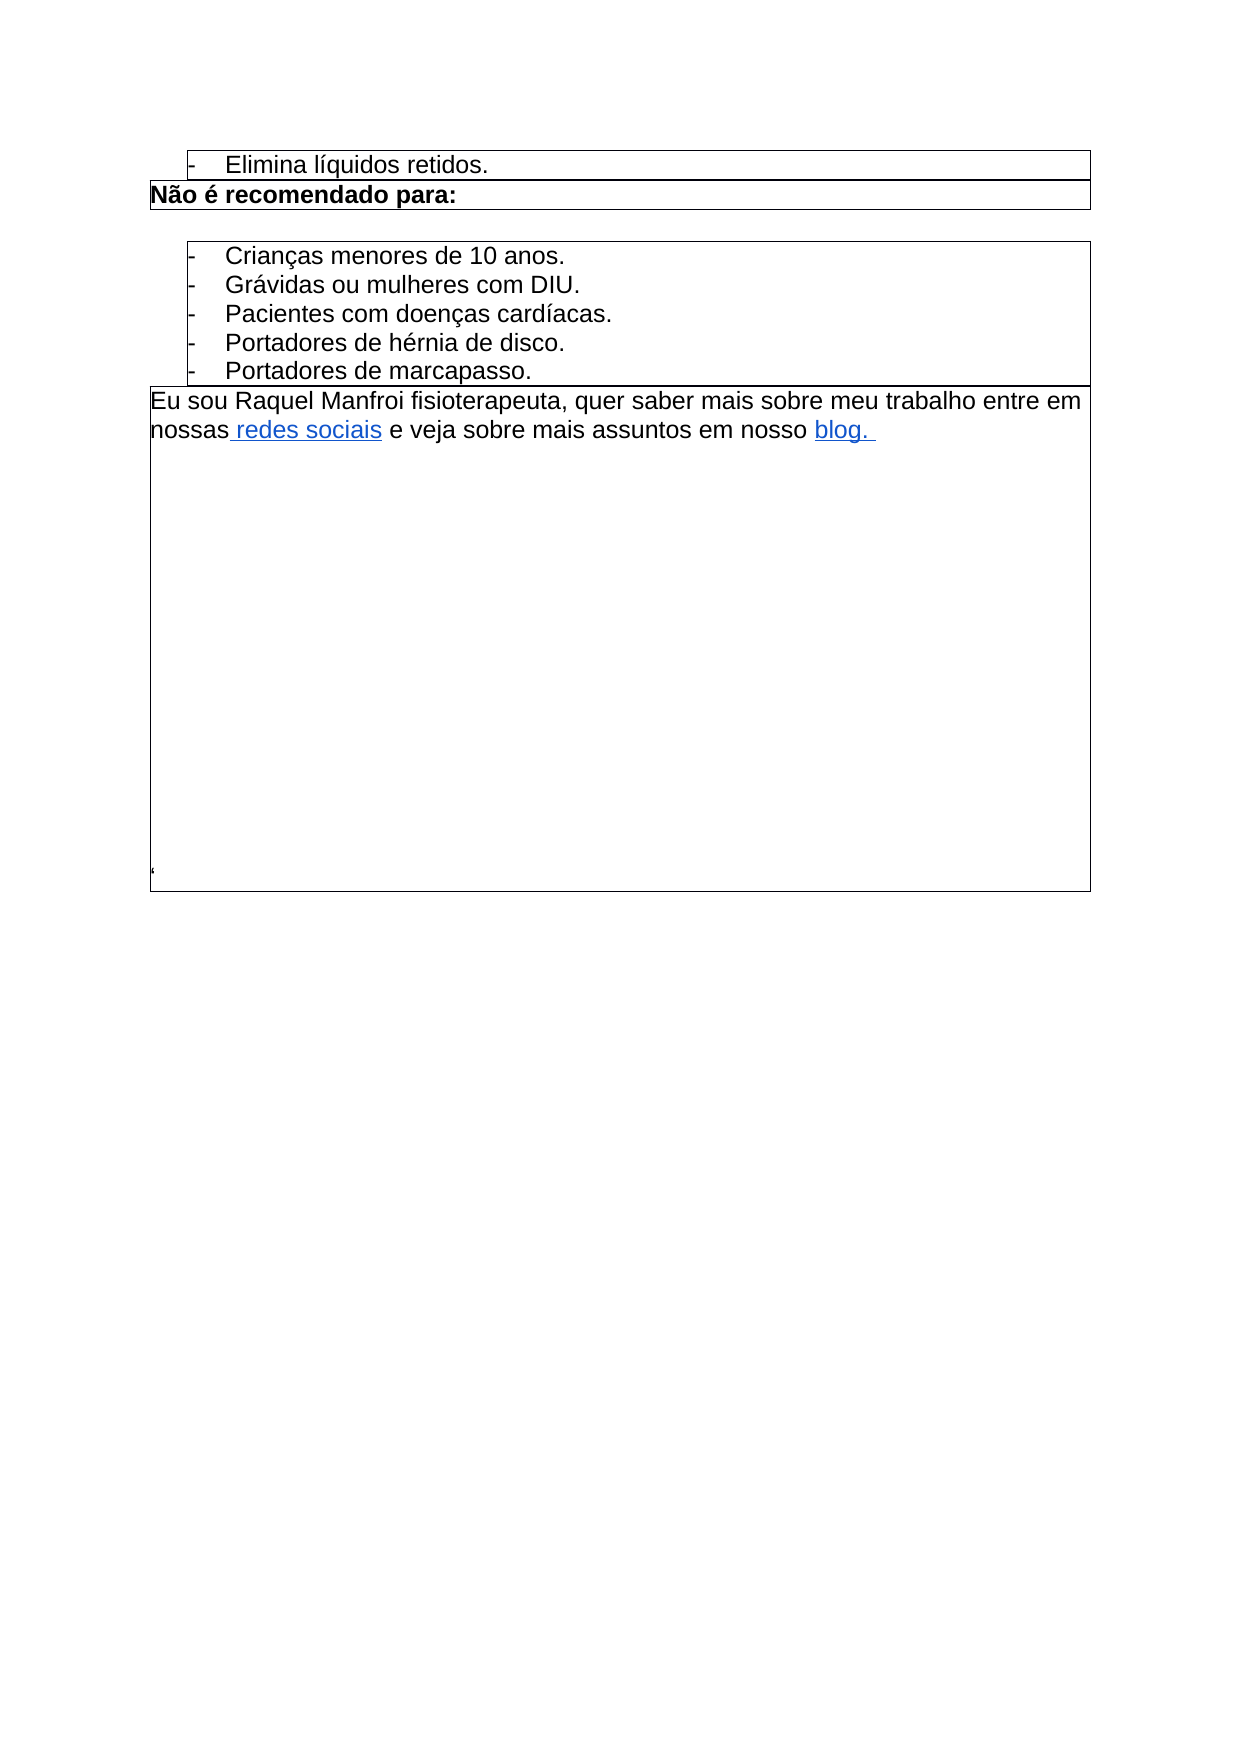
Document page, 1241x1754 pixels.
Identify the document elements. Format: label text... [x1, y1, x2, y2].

text Não é recomendado para: [151, 181, 1090, 209]
list Portadores de marcapasso. [188, 356, 1090, 385]
list Grávidas ou mulheres com DIU. [188, 269, 1090, 298]
list Crianças menores de 10 anos. [188, 242, 1090, 269]
list Elimina líquidos retidos. [188, 151, 1090, 179]
list Portadores de hérnia de disco. [188, 327, 1090, 356]
text Eu sou Raquel Manfroi fisioterapeuta, quer saber mais sobre meu trabalho entre em nossas redes sociais e veja sobre mais assuntos em nosso blog. [151, 387, 1090, 444]
list Pacientes com doenças cardíacas. [188, 298, 1090, 327]
text ‘ [151, 862, 1090, 891]
